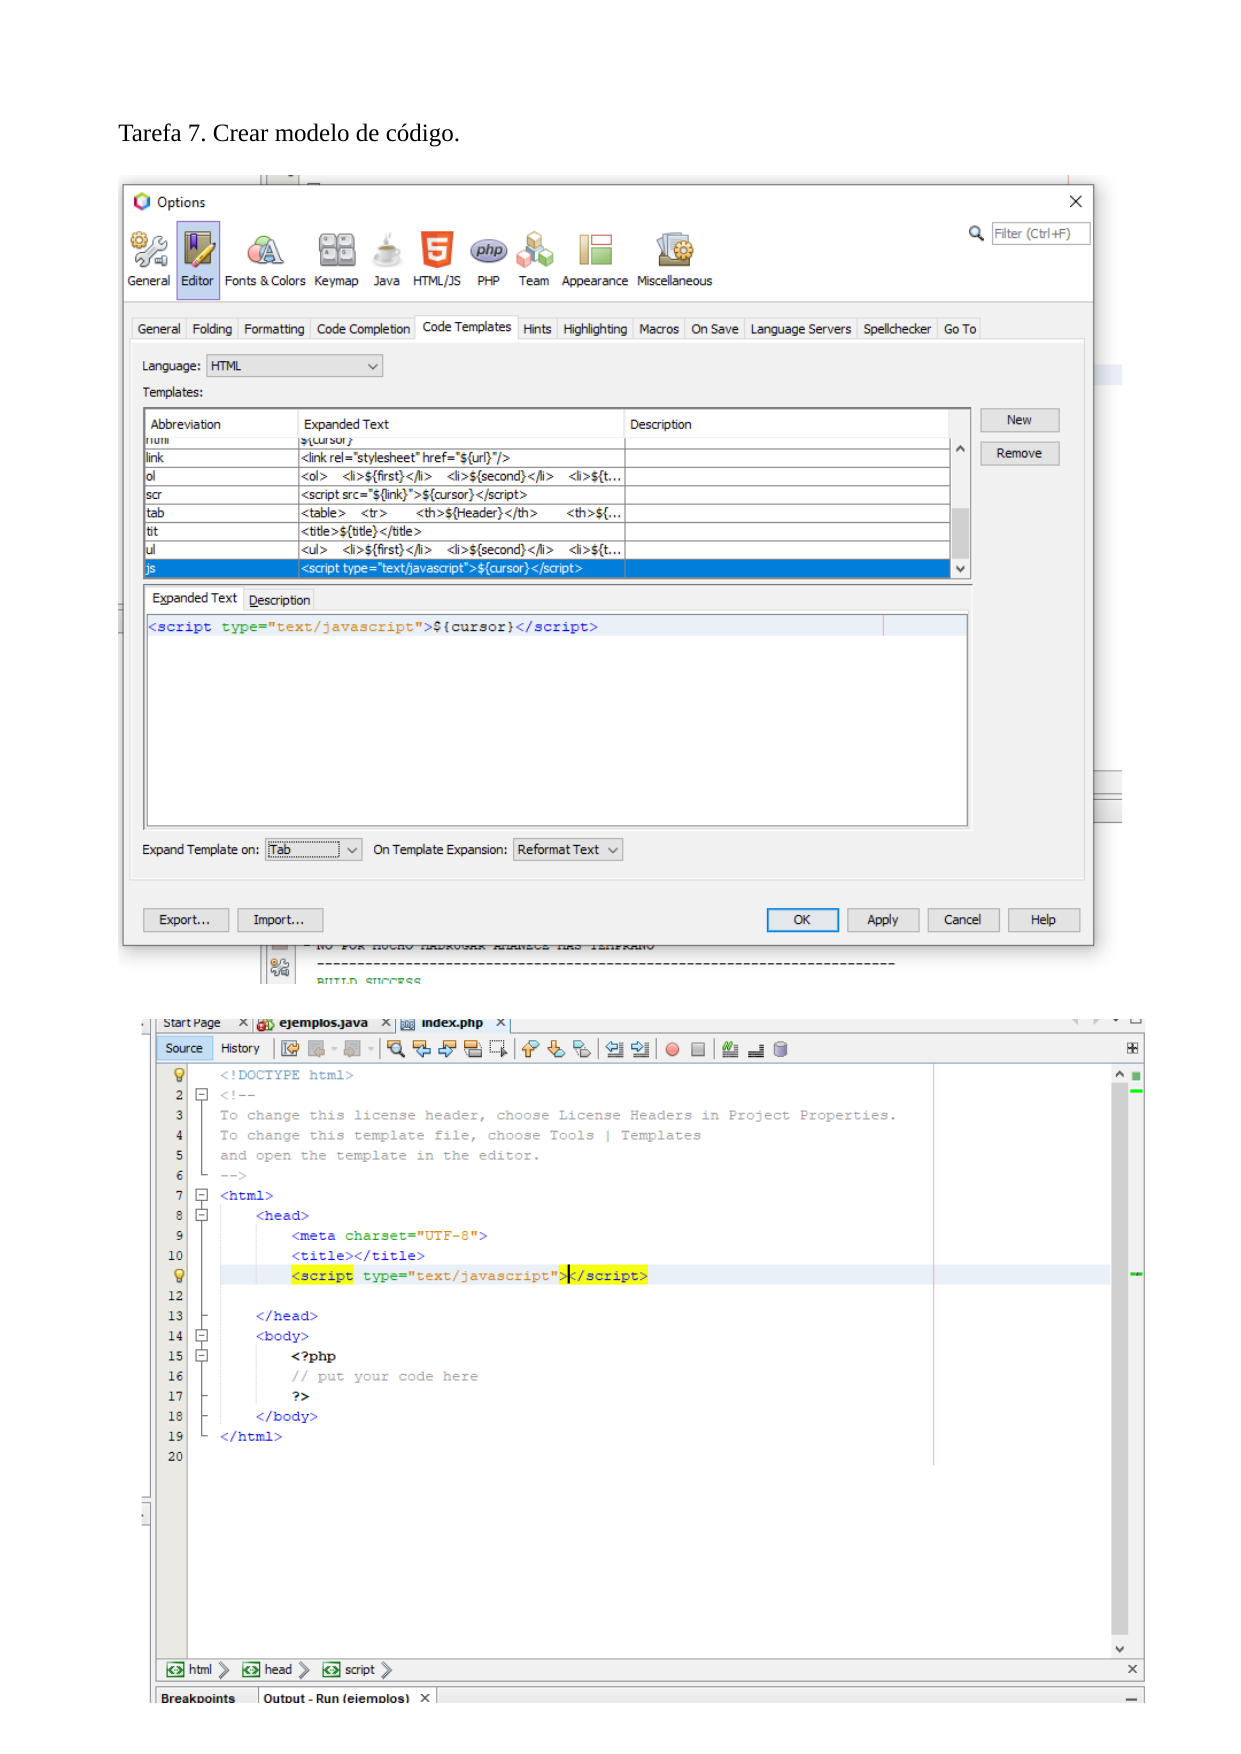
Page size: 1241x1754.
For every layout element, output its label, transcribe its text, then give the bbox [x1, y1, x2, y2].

text Tarefa 7. Crear modelo de código. [118, 118, 1122, 147]
picture [118, 175, 1123, 984]
picture [141, 1019, 1146, 1703]
